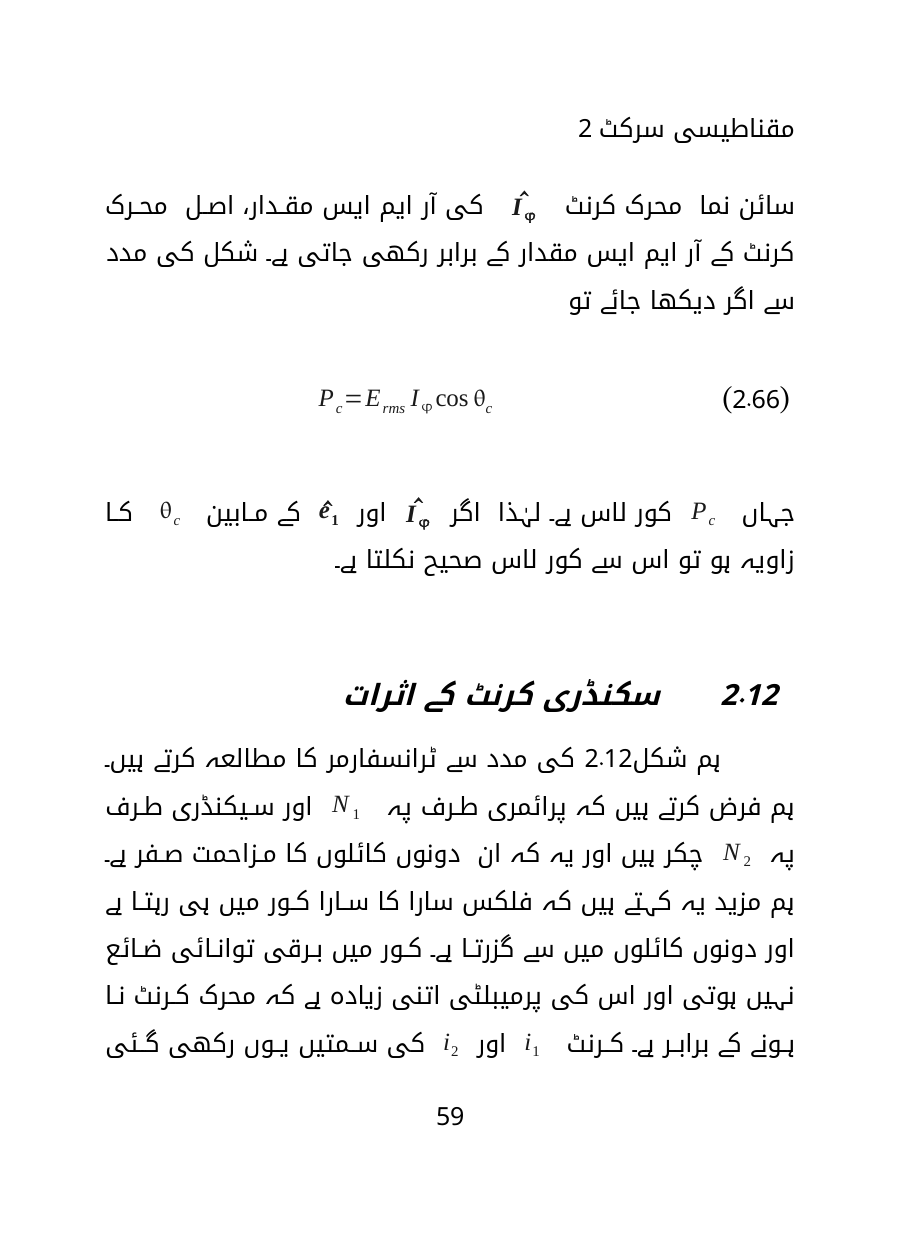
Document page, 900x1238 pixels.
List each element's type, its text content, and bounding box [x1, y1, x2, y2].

text سوائے وہاں، جہاں محرک کرنٹ کے اثرات کو دیکھا جارہا ہو، ہم اس کے غیر سائن نما ہونے کو نظرانداز کرتے ہیں۔ ایک پاؤر ٹرانسفارمر کا محرک کرنٹ اس کے پورے لوڈ کرنٹ کے صرف 5 فیصد ہوتا ہے۔ لہٰذا اس کا اثر بہت کم ہوتا ہے۔ ہم محرک کرنٹ کو سائن نما تصور کر کے اس کے اثرات پر غور کرتے ہیں۔ اس فرضی سائن نما محرک کرنٹ کی آر ایم ایس مقدار، اصل محرک کرنٹ کے آر ایم ایس مقدار کے برابر رکھی جاتی ہے۔ شکل کی مدد سے اگر دیکھا جائے تو [105, 182, 795, 324]
table_header (2.66) [696, 371, 795, 442]
subtitle سکنڈری کرنٹ کے اثرات [105, 668, 720, 723]
table_header [105, 371, 696, 442]
text جہاں کور لاس ہے۔ لہٰذا اگراورکے مابین کا زاویہ ہو تو اس سے کور لاس صحیح نکلتا ہے۔ [105, 489, 795, 584]
text ہم شکل2.12 کی مدد سے ٹرانسفارمر کا مطالعہ کرتے ہیں۔ ہم فرض کرتے ہیں کہ پرائمری طرف پہ اور سیکنڈری طرف پہچکر ہیں اور یہ کہ ان دونوں کائلوں کا مزاحمت صفر ہے۔ ہم مزید یہ کہتے ہیں کہ فلکس سارا کا سارا کور میں ہی رہتا ہے اور دونوں کائلوں میں سے گزرتا ہے۔ کور میں برقی توانائی ضائع نہیں ہوتی اور اس کی پرمیبلٹی اتنی زیادہ ہے کہ محرک کرنٹ نا ہونے کے برابر ہے۔ کرنٹ اورکی سمتیں یوں رکھی گئی ہیں کہ ان سے وجود میں آنے والے فلکس ایک دونوں کے اُلٹ سمتوں میں ہونگے۔ اصل ٹرانسفارمر ان باتوں پر تقریباً پورے اترتے ہیں۔ ایسے ٹرانسفارمر کو مثالی ٹرانسفارمر کہتے ہیں۔ [105, 736, 795, 1067]
